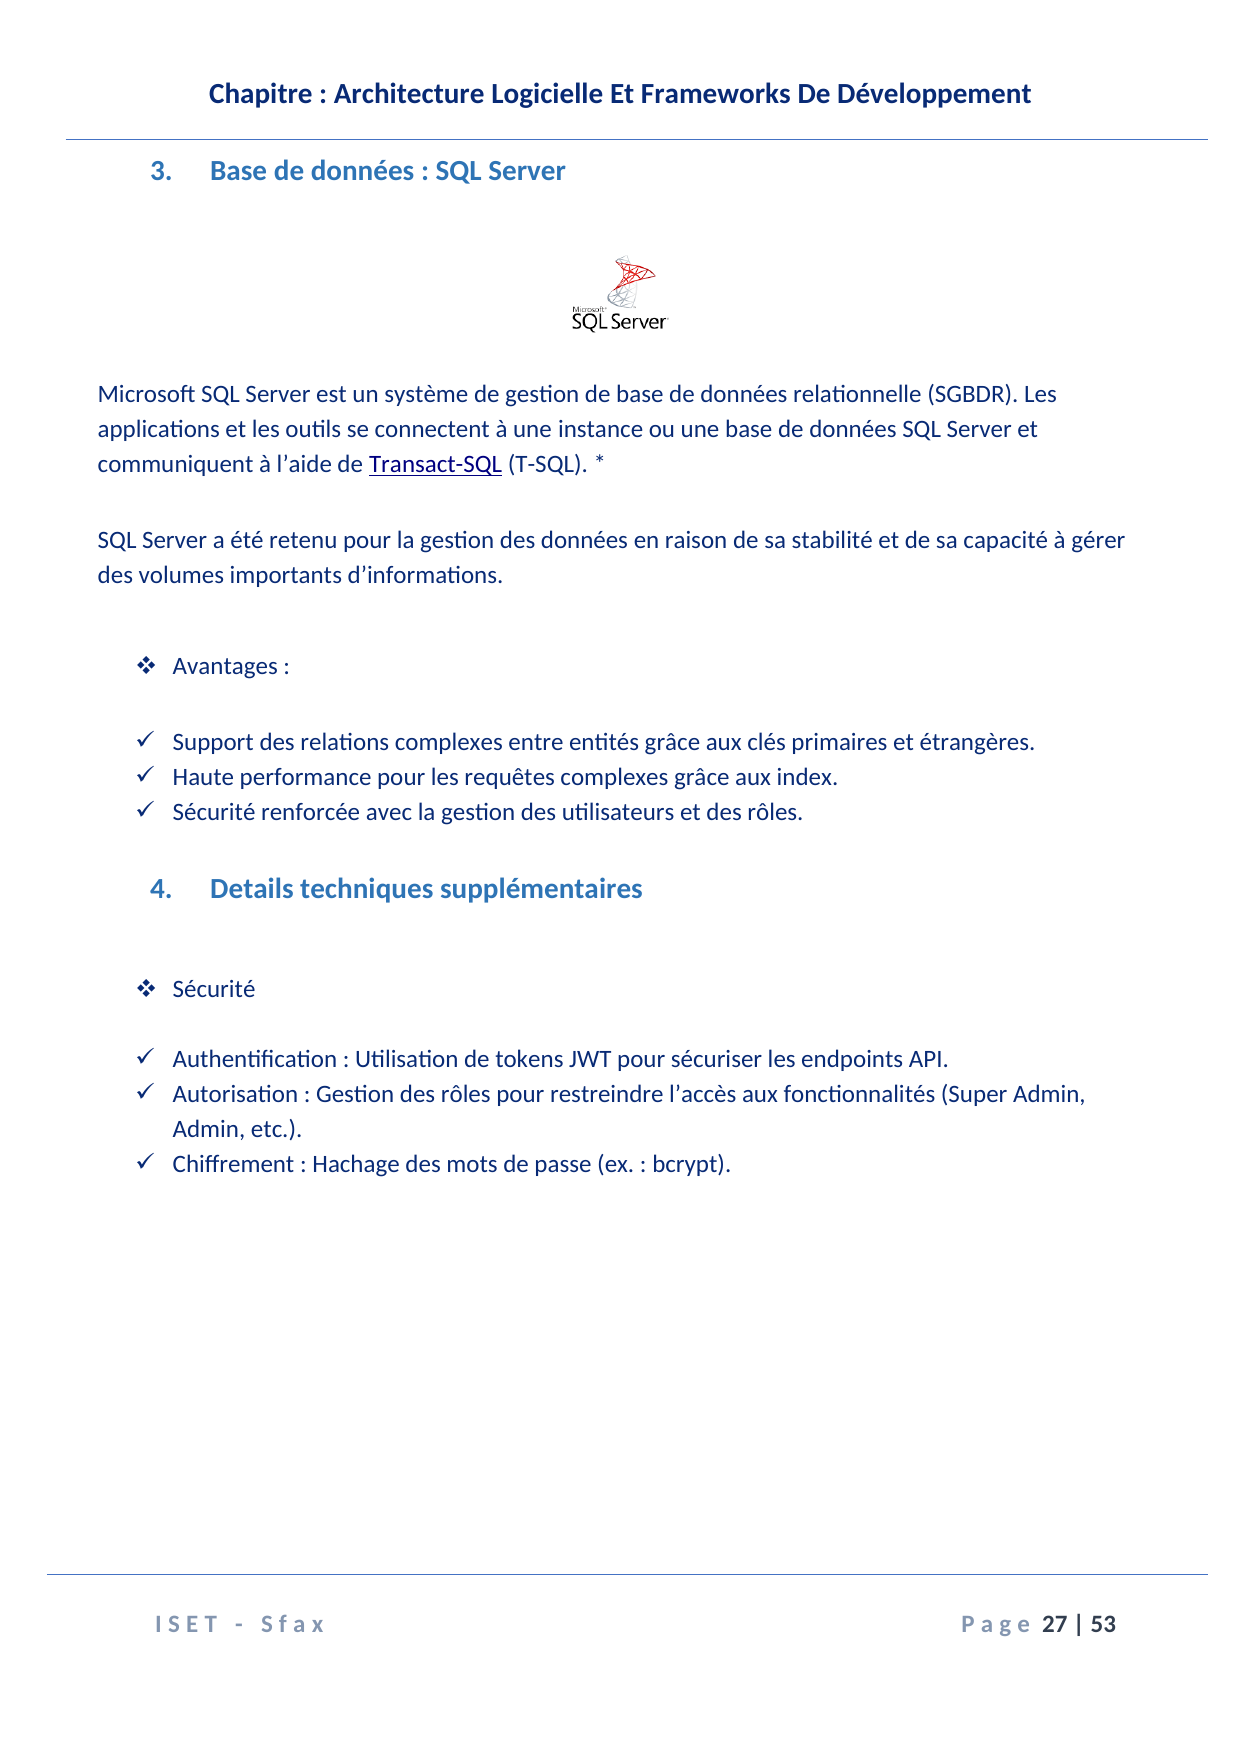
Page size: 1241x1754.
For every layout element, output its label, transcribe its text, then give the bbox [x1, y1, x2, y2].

list Support des relations complexes entre entités grâce aux clés primaires et étrangères. [135, 726, 1143, 757]
list Autorisation : Gestion des rôles pour restreindre l’accès aux fonctionnalités (Super Admin, Admin, etc.). [135, 1078, 1143, 1144]
subtitle Details techniques supplémentaires [172, 871, 1143, 906]
subtitle Base de données : SQL Server [172, 152, 1143, 187]
list Haute performance pour les requêtes complexes grâce aux index. [135, 761, 1143, 792]
text Microsoft SQL Server est un système de gestion de base de données relationnelle (SGBDR). Les applications et les outils se connectent à une instance ou une base de données SQL Server et communiquent à l’aide de Transact-SQL (T-SQL). * [97, 379, 1143, 479]
list Sécurité [135, 973, 1143, 1004]
text SQL Server a été retenu pour la gestion des données en raison de sa stabilité et de sa capacité à gérer des volumes importants d’informations. [97, 524, 1143, 590]
list Sécurité renforcée avec la gestion des utilisateurs et des rôles. [135, 796, 1143, 827]
list Authentification : Utilisation de tokens JWT pour sécuriser les endpoints API. [135, 1043, 1143, 1074]
list Avantages : [135, 650, 1143, 681]
list Chiffrement : Hachage des mots de passe (ex. : bcrypt). [135, 1148, 1143, 1179]
